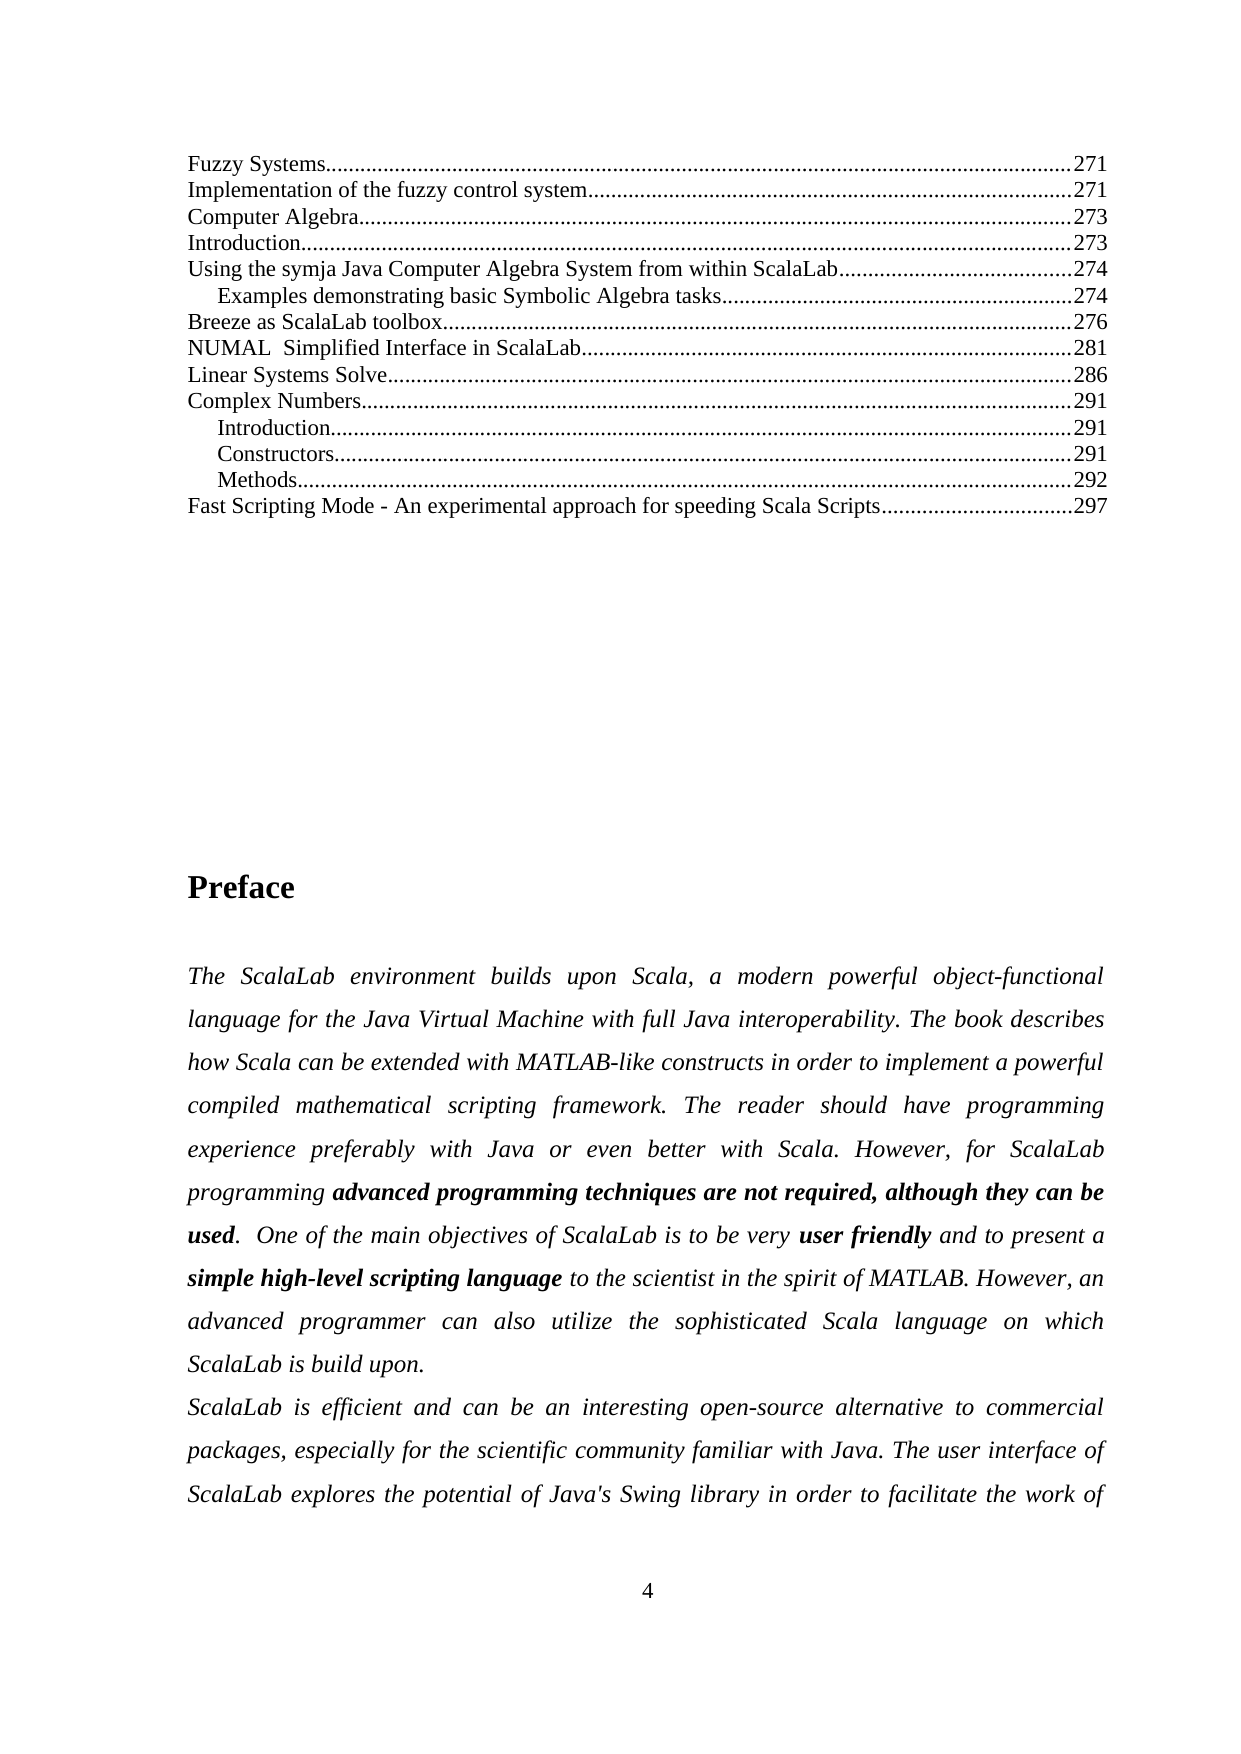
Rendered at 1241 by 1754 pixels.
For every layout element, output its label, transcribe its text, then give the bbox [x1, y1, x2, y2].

text Constructors 291 [217, 440, 1108, 466]
text Fast Scripting Mode - An experimental approach for speeding Scala Scripts 297 [187, 493, 1108, 519]
text The ScalaLab environment builds upon Scala, a modern powerful object-functional language for the Java Virtual Machine with full Java interoperability. The book describes how Scala can be extended with MATLAB-like constructs in order to implement a powerful compiled mathematical scripting framework. The reader should have programming experience preferably with Java or even better with Scala. However, for ScalaLab programming advanced programming techniques are not required, although they can be used. One of the main objectives of ScalaLab is to be very user friendly and to present a simple high-level scripting language to the scientist in the spirit of MATLAB. However, an advanced programmer can also utilize the sophisticated Scala language on which ScalaLab is build upon. [187, 961, 1108, 1378]
text Breeze as ScalaLab toolbox 276 [187, 308, 1108, 334]
text Preface [187, 868, 1108, 906]
text Complex Numbers 291 [187, 387, 1108, 413]
text Implementation of the fuzzy control system 271 [187, 176, 1108, 203]
text ScalaLab is efficient and can be an interesting open-source alternative to commercial packages, especially for the scientific community familiar with Java. The user interface of ScalaLab explores the potential of Java's Swing library in order to facilitate the work of [187, 1392, 1108, 1507]
text Computer Algebra 273 [187, 203, 1108, 229]
text Linear Systems Solve 286 [187, 361, 1108, 387]
text Introduction 291 [217, 413, 1108, 440]
text Fuzzy Systems 271 [187, 150, 1108, 176]
text Introduction 273 [187, 229, 1108, 255]
text Methods 292 [217, 466, 1108, 493]
text Examples demonstrating basic Symbolic Algebra tasks 274 [217, 282, 1108, 308]
text NUMAL Simplified Interface in ScalaLab 281 [187, 334, 1108, 361]
text Using the symja Java Computer Algebra System from within ScalaLab 274 [187, 255, 1108, 282]
